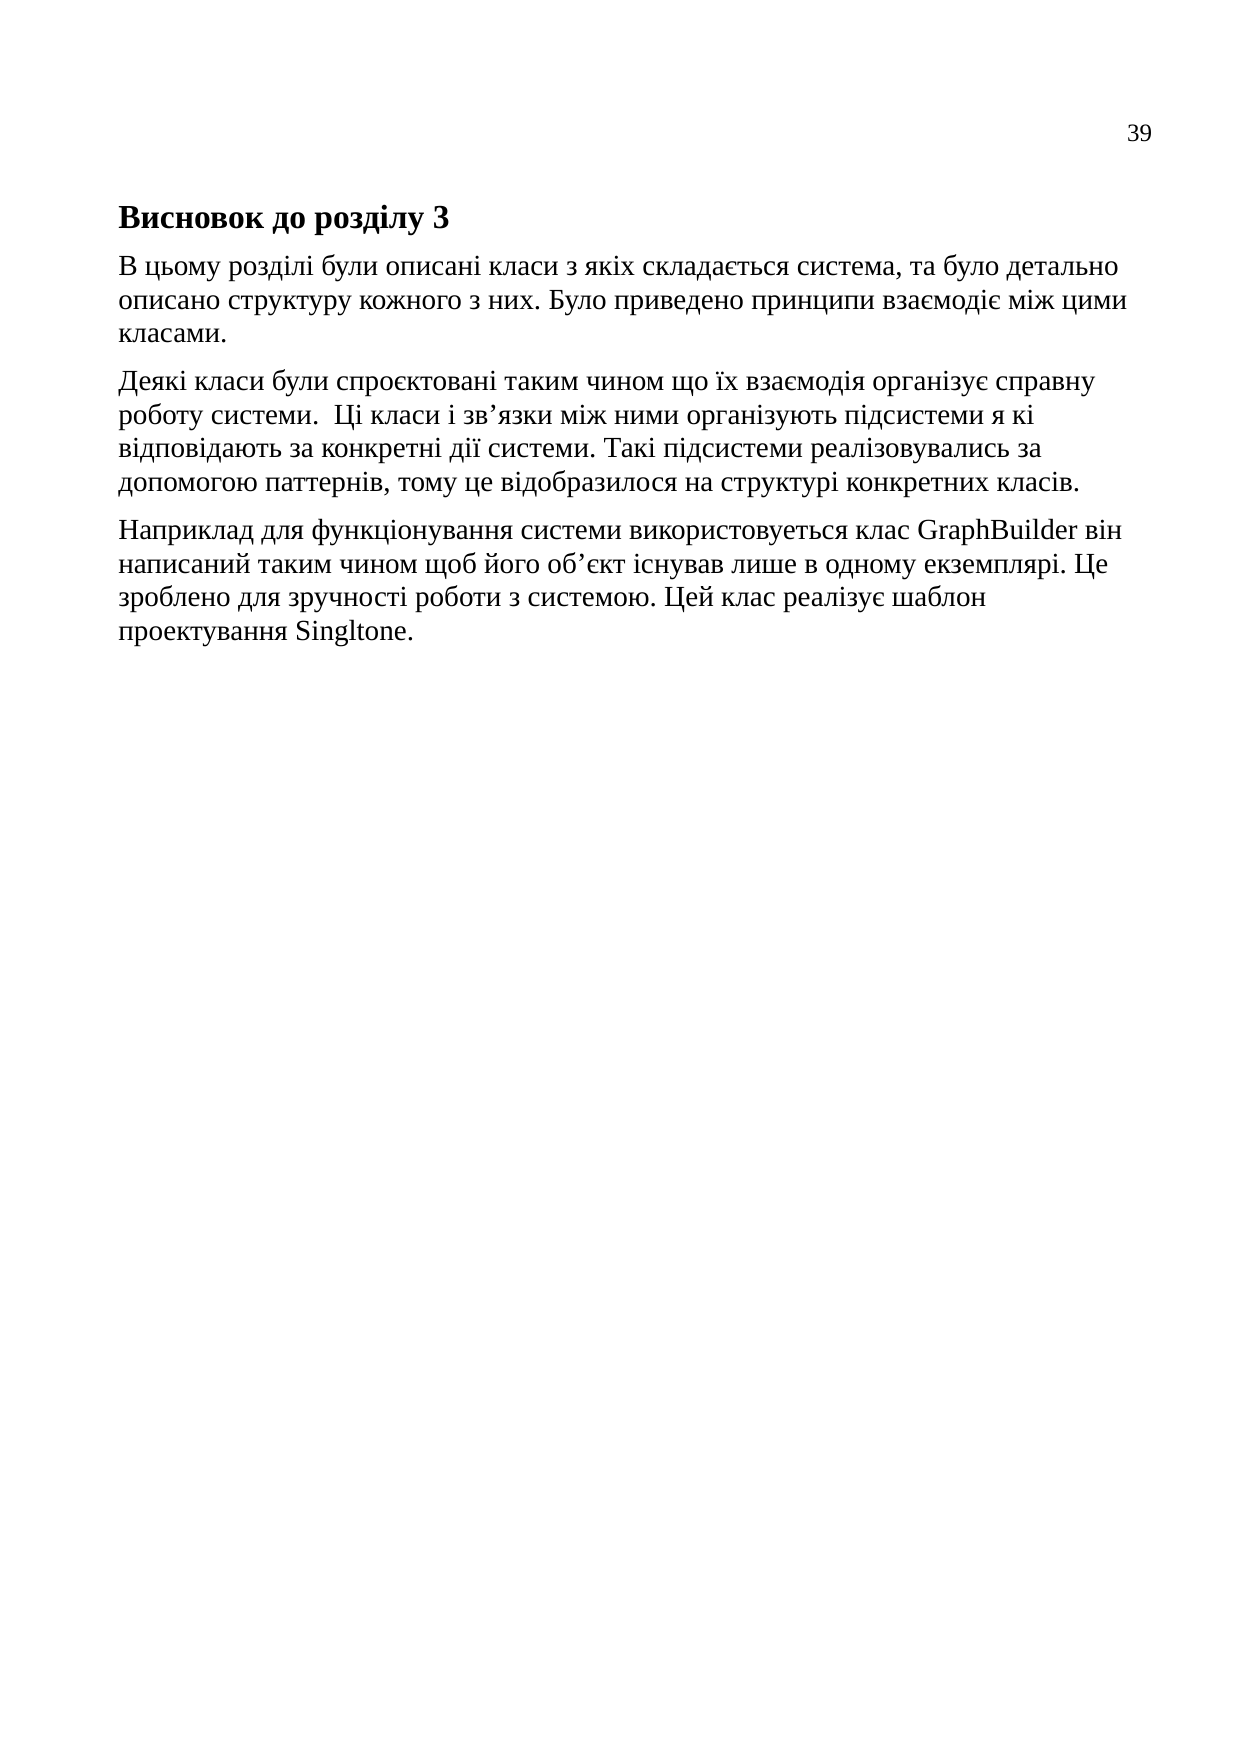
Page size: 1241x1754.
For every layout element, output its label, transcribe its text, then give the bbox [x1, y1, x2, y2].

text В цьому розділі були описані класи з якіх складається система, та було детально описано структуру кожного з них. Було приведено принципи взаємодіє між цими класами. [118, 248, 1152, 349]
text Деякі класи були спроєктовані таким чином що їх взаємодія організує справну роботу системи. Ці класи і зв’язки між ними організують підсистеми я кі відповідають за конкретні дії системи. Такі підсистеми реалізовувались за допомогою паттернів, тому це відобразилося на структурі конкретних класів. [118, 363, 1152, 498]
subtitle Висновок до розділу 3 [118, 197, 1152, 236]
text Наприклад для функціонування системи використовуеться клас GraphBuilder він написаний таким чином щоб його об’єкт існував лише в одному екземплярі. Це зроблено для зручності роботи з системою. Цей клас реалізує шаблон проектування Singltone. [118, 512, 1152, 646]
